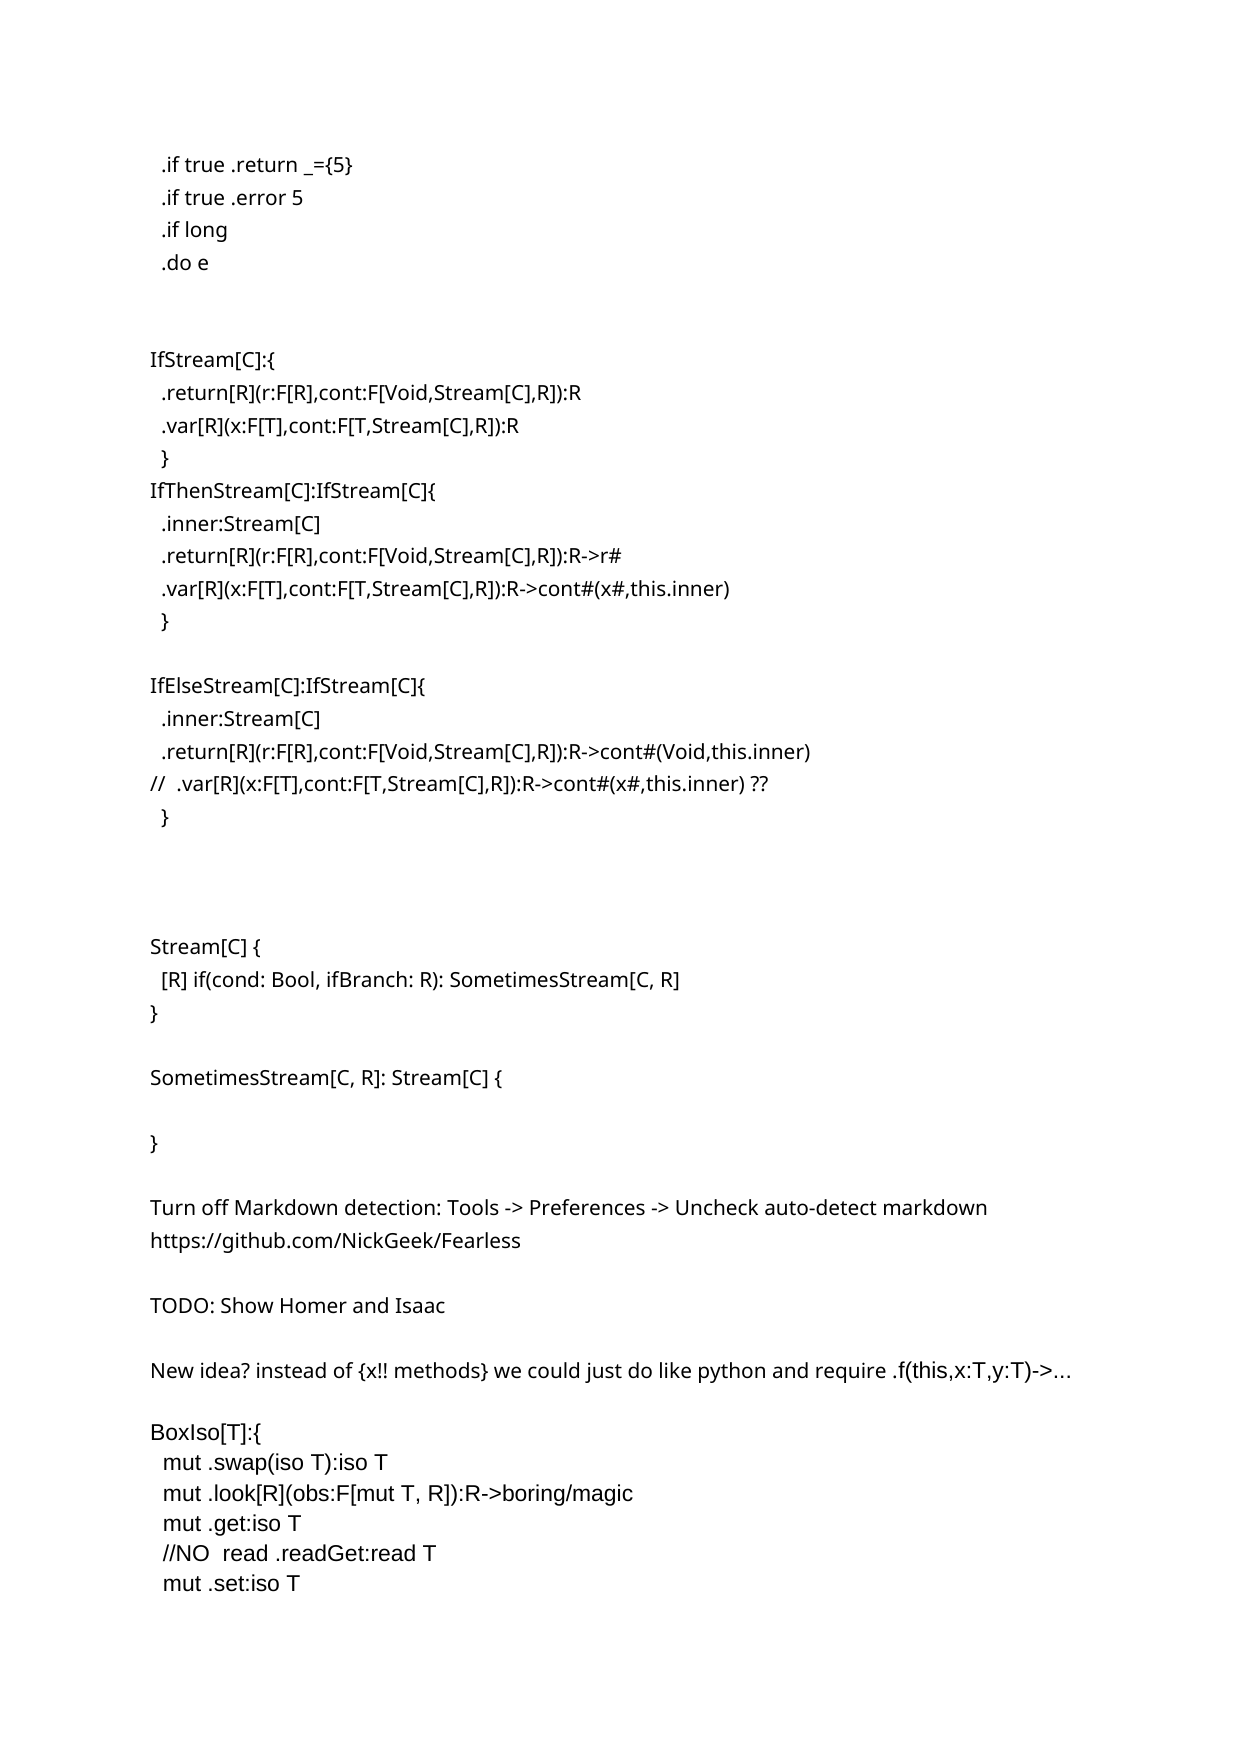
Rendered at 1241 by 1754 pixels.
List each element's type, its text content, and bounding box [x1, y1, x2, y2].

text IfStream[C]:{ [150, 346, 1090, 374]
text } [150, 802, 1090, 831]
text .var[R](x:F[T],cont:F[T,Stream[C],R]):R->cont#(x#,this.inner) [150, 574, 1090, 602]
text TODO: Show Homer and Isaac [150, 1291, 1090, 1319]
text .if true .error 5 [150, 183, 1090, 211]
text mut .get:iso T [150, 1510, 1090, 1536]
text https://github.com/NickGeek/Fearless [150, 1226, 1090, 1254]
text .return[R](r:F[R],cont:F[Void,Stream[C],R]):R [150, 378, 1090, 407]
text mut .set:iso T [150, 1570, 1090, 1597]
text IfThenStream[C]:IfStream[C]{ [150, 476, 1090, 504]
text .inner:Stream[C] [150, 509, 1090, 537]
text } [150, 443, 1090, 472]
text // .var[R](x:F[T],cont:F[T,Stream[C],R]):R->cont#(x#,this.inner) ?? [150, 769, 1090, 798]
text [R] if(cond: Bool, ifBranch: R): SometimesStream[C, R] [150, 965, 1090, 993]
text mut .swap(iso T):iso T [150, 1449, 1090, 1476]
text } [150, 606, 1090, 635]
text .if long [150, 215, 1090, 244]
text .var[R](x:F[T],cont:F[T,Stream[C],R]):R [150, 411, 1090, 439]
text .return[R](r:F[R],cont:F[Void,Stream[C],R]):R->cont#(Void,this.inner) [150, 737, 1090, 765]
text //NO read .readGet:read T [150, 1540, 1090, 1566]
text Stream[C] { [150, 932, 1090, 961]
text mut .look[R](obs:F[mut T, R]):R->boring/magic [150, 1479, 1090, 1506]
text Turn off Markdown detection: Tools -> Preferences -> Uncheck auto-detect markdown [150, 1193, 1090, 1222]
text New idea? instead of {x!! methods} we could just do like python and require .f(this,x:T,y:T)->... [150, 1356, 1090, 1385]
text .do e [150, 248, 1090, 276]
text BoxIso[T]:{ [150, 1419, 1090, 1446]
text IfElseStream[C]:IfStream[C]{ [150, 672, 1090, 700]
text .return[R](r:F[R],cont:F[Void,Stream[C],R]):R->r# [150, 541, 1090, 570]
text SometimesStream[C, R]: Stream[C] { [150, 1063, 1090, 1091]
text } [150, 998, 1090, 1026]
text } [150, 1128, 1090, 1157]
text .inner:Stream[C] [150, 704, 1090, 733]
text .if true .return _={5} [150, 150, 1090, 178]
